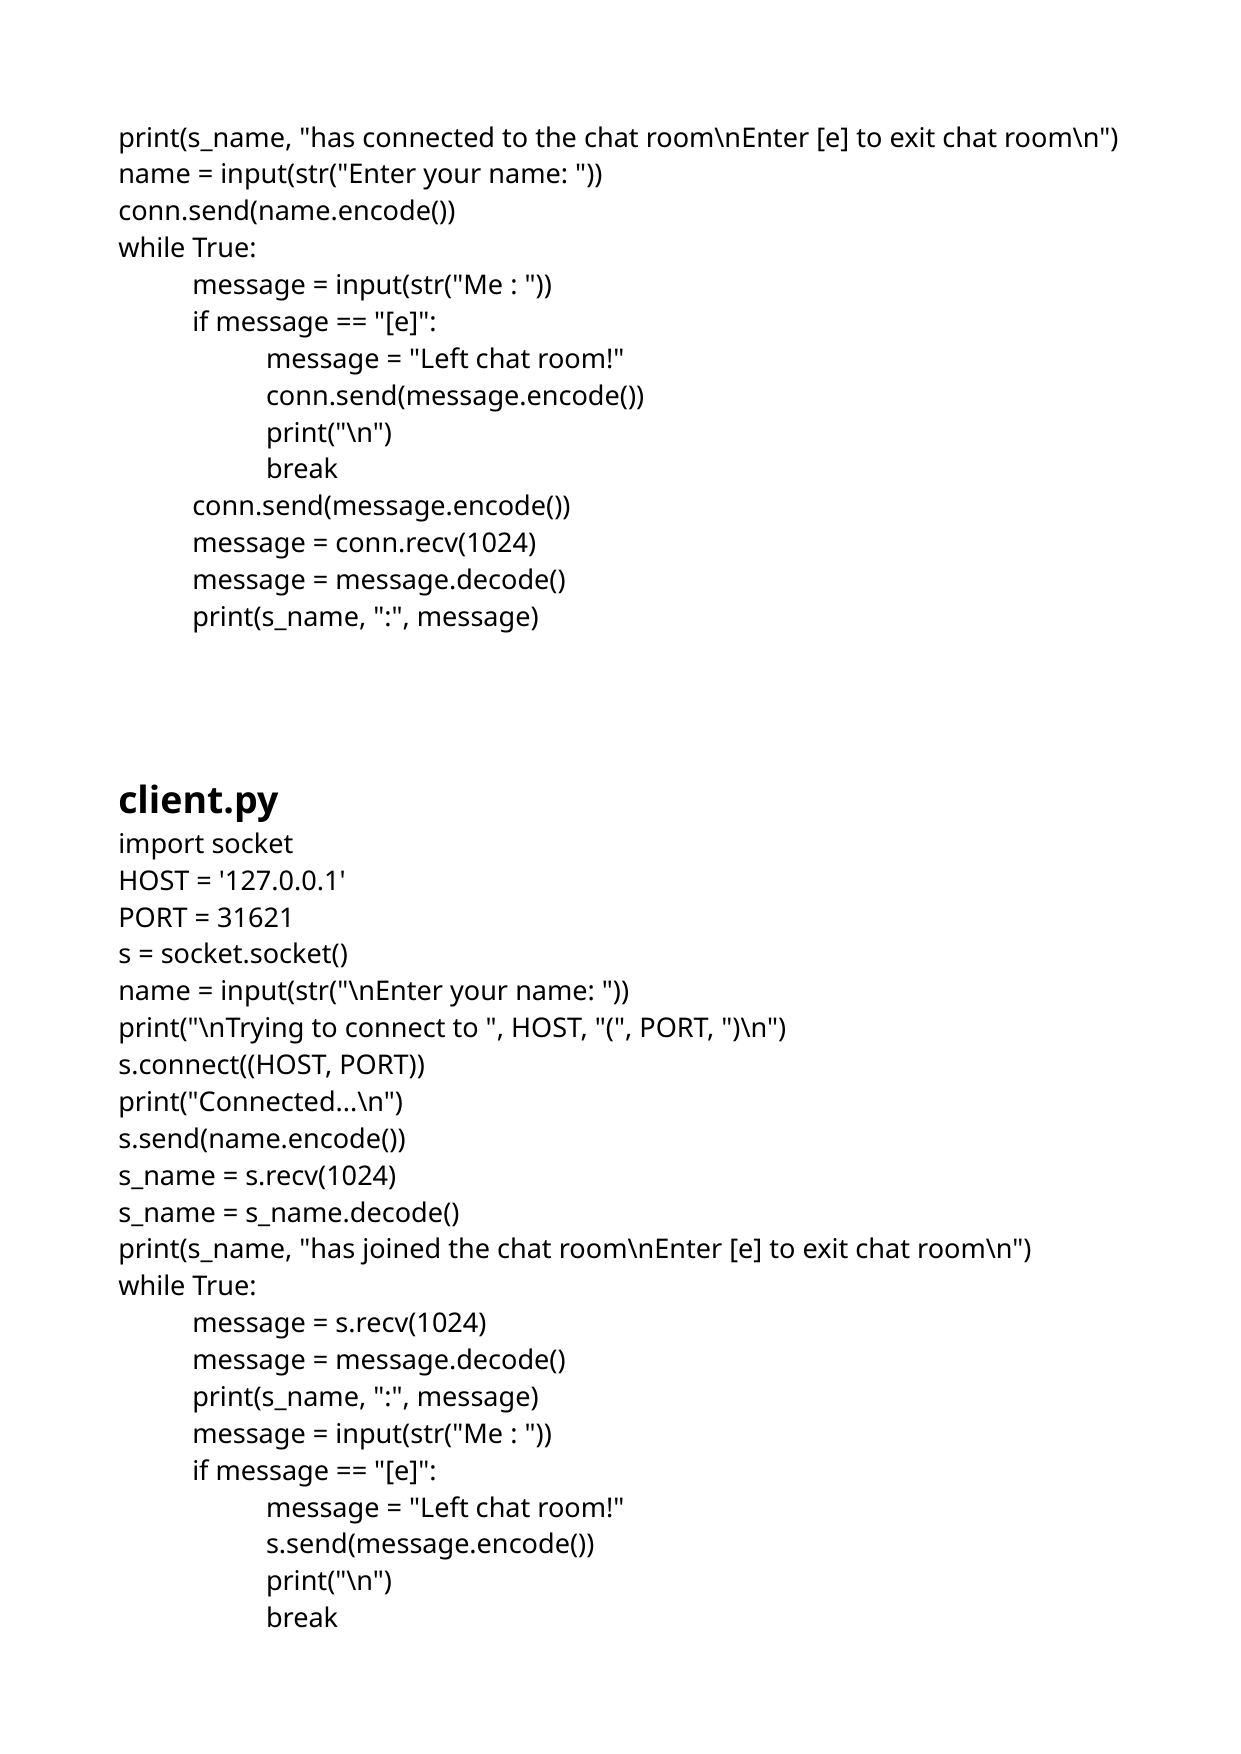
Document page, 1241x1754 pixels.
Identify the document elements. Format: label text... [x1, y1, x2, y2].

text break [118, 450, 1122, 487]
text s_name = s.recv(1024) [118, 1156, 1122, 1193]
text print("\n") [118, 1562, 1122, 1599]
text message = message.decode() [118, 1341, 1122, 1377]
text print("\n") [118, 413, 1122, 450]
text message = s.recv(1024) [118, 1304, 1122, 1341]
text if message == "[e]": [118, 302, 1122, 339]
text while True: [118, 229, 1122, 266]
text message = input(str("Me : ")) [118, 266, 1122, 302]
text break [118, 1599, 1122, 1636]
text message = "Left chat room!" [118, 339, 1122, 376]
text message = conn.recv(1024) [118, 524, 1122, 561]
text name = input(str("\nEnter your name: ")) [118, 972, 1122, 1009]
text HOST = '127.0.0.1' [118, 861, 1122, 898]
text print(s_name, "has connected to the chat room\nEnter [e] to exit chat room\n") [118, 118, 1122, 155]
text while True: [118, 1267, 1122, 1304]
text s_name = s_name.decode() [118, 1193, 1122, 1230]
text print(s_name, "has joined the chat room\nEnter [e] to exit chat room\n") [118, 1230, 1122, 1267]
text s.send(name.encode()) [118, 1119, 1122, 1156]
text s.connect((HOST, PORT)) [118, 1046, 1122, 1082]
text conn.send(name.encode()) [118, 192, 1122, 229]
text message = "Left chat room!" [118, 1488, 1122, 1525]
text s.send(message.encode()) [118, 1525, 1122, 1562]
text print(s_name, ":", message) [118, 1377, 1122, 1414]
text message = message.decode() [118, 561, 1122, 597]
text client.py [118, 773, 1122, 824]
text if message == "[e]": [118, 1451, 1122, 1488]
text print(s_name, ":", message) [118, 597, 1122, 634]
text name = input(str("Enter your name: ")) [118, 155, 1122, 192]
text message = input(str("Me : ")) [118, 1414, 1122, 1451]
text print("\nTrying to connect to ", HOST, "(", PORT, ")\n") [118, 1009, 1122, 1046]
text PORT = 31621 [118, 898, 1122, 935]
text s = socket.socket() [118, 935, 1122, 972]
text conn.send(message.encode()) [118, 487, 1122, 524]
text conn.send(message.encode()) [118, 376, 1122, 413]
text print("Connected...\n") [118, 1082, 1122, 1119]
text import socket [118, 824, 1122, 861]
